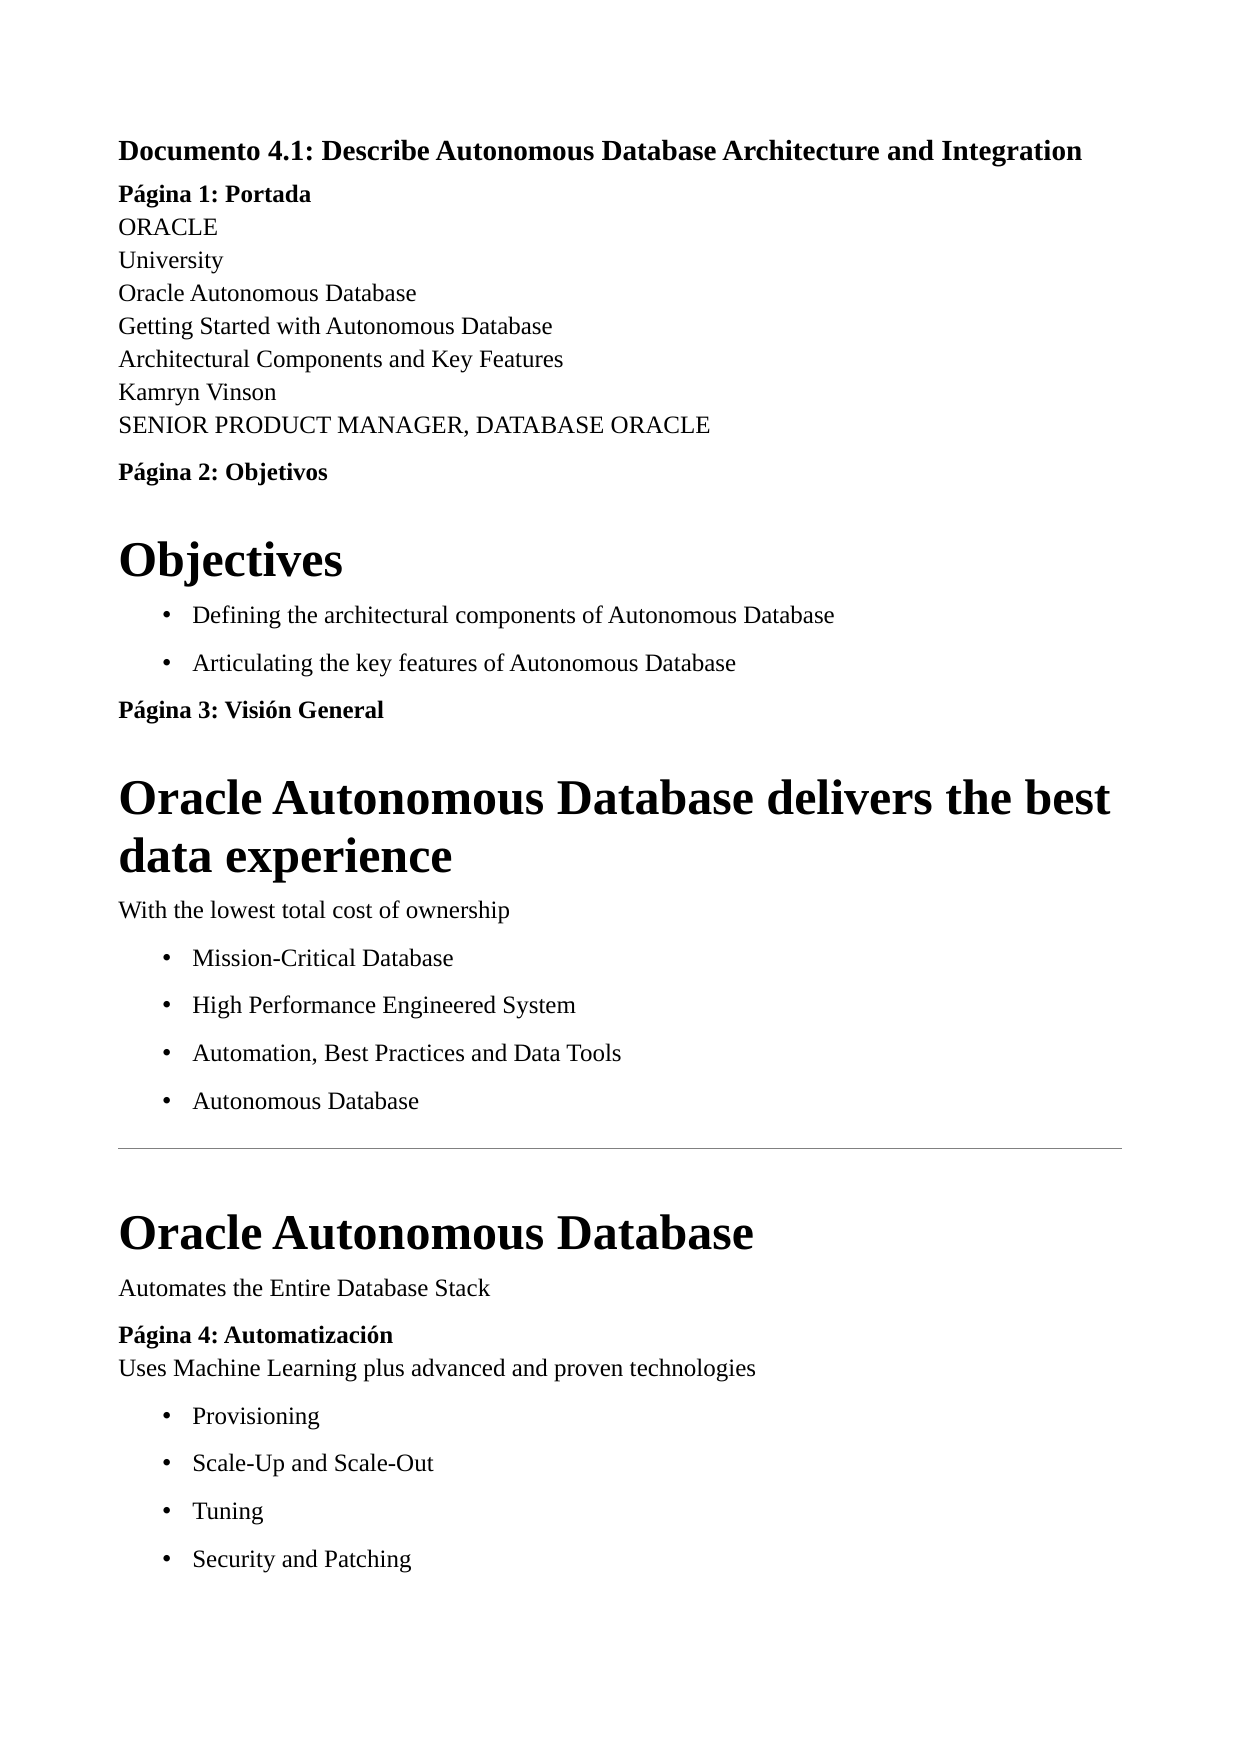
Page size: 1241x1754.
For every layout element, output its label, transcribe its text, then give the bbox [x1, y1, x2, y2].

text Página 1: Portada ORACLE University Oracle Autonomous Database Getting Started with Autonomous Database Architectural Components and Key Features Kamryn Vinson SENIOR PRODUCT MANAGER, DATABASE ORACLE [118, 179, 1122, 439]
list Automation, Best Practices and Data Tools [162, 1038, 1122, 1067]
subtitle Oracle Autonomous Database [118, 1203, 1122, 1260]
list Mission-Critical Database [162, 943, 1122, 972]
text Página 3: Visión General [118, 695, 1122, 724]
text Página 4: Automatización Uses Machine Learning plus advanced and proven technologies [118, 1320, 1122, 1382]
list Articulating the key features of Autonomous Database [162, 648, 1122, 676]
list Defining the architectural components of Autonomous Database [162, 600, 1122, 629]
list Autonomous Database [162, 1086, 1122, 1114]
list Provisioning [162, 1401, 1122, 1430]
text With the lowest total cost of ownership [118, 895, 1122, 924]
subtitle Documento 4.1: Describe Autonomous Database Architecture and Integration [118, 133, 1122, 166]
list Tuning [162, 1496, 1122, 1525]
list Security and Patching [162, 1544, 1122, 1572]
list High Performance Engineered System [162, 991, 1122, 1019]
subtitle Objectives [118, 530, 1122, 588]
text Página 2: Objetivos [118, 457, 1122, 486]
subtitle Oracle Autonomous Database delivers the best data experience [118, 768, 1122, 883]
text Automates the Entire Database Stack [118, 1273, 1122, 1301]
list Scale-Up and Scale-Out [162, 1448, 1122, 1477]
